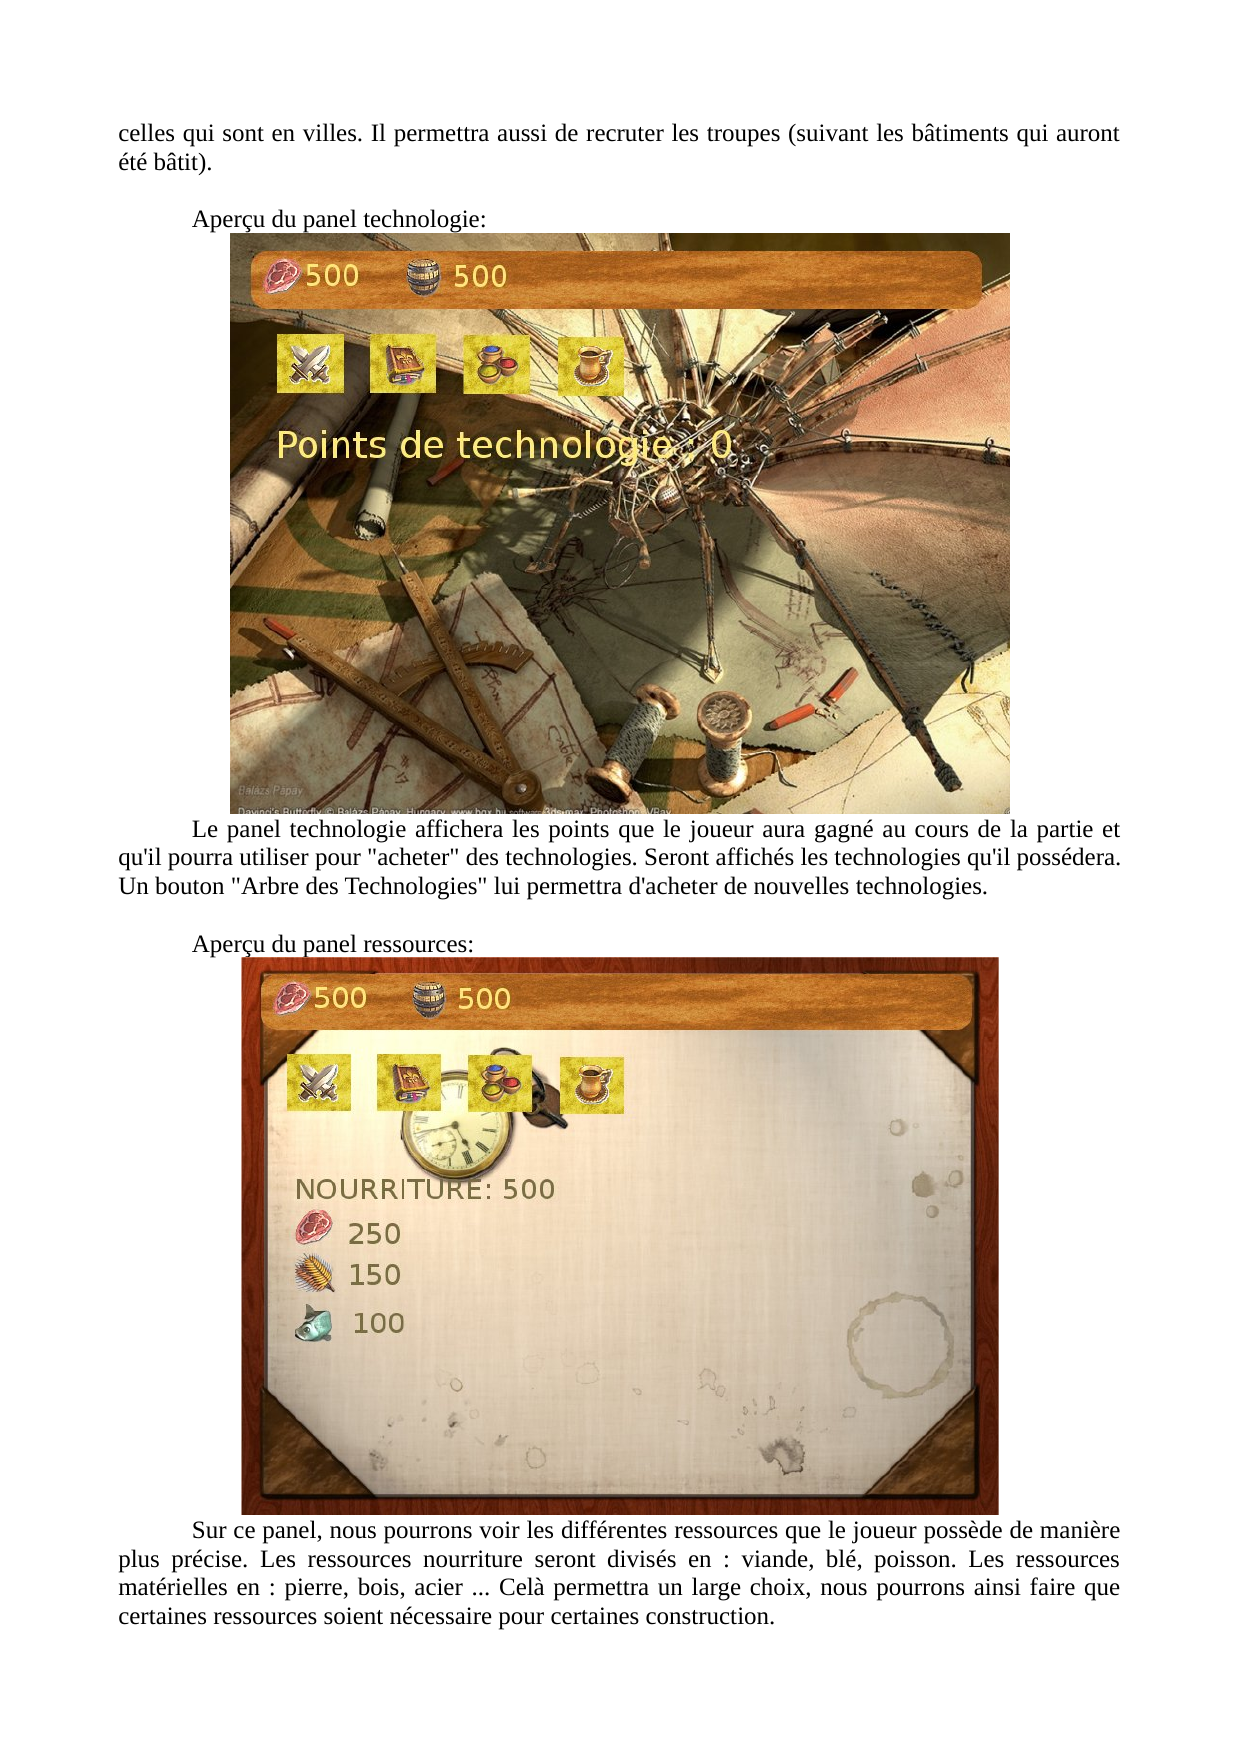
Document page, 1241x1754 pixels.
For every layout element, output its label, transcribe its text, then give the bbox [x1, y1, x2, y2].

text Aperçu du panel ressources: [118, 929, 1122, 957]
text Le panel technologie affichera les points que le joueur aura gagné au cours de la partie et qu'il pourra utiliser pour "acheter" des technologies. Seront affichés les technologies qu'il possédera. Un bouton "Arbre des Technologies" lui permettra d'acheter de nouvelles technologies. [118, 233, 1122, 900]
text Sur ce panel, nous pourrons voir les différentes ressources que le joueur possède de manière plus précise. Les ressources nourriture seront divisés en : viande, blé, poisson. Les ressources matérielles en : pierre, bois, acier ... Celà permettra un large choix, nous pourrons ainsi faire que certaines ressources soient nécessaire pour certaines construction. [118, 957, 1122, 1630]
text celles qui sont en villes. Il permettra aussi de recruter les troupes (suivant les bâtiments qui auront été bâtit). [118, 118, 1122, 176]
picture [230, 233, 1010, 814]
text Aperçu du panel technologie: [118, 204, 1122, 233]
picture [241, 957, 999, 1515]
